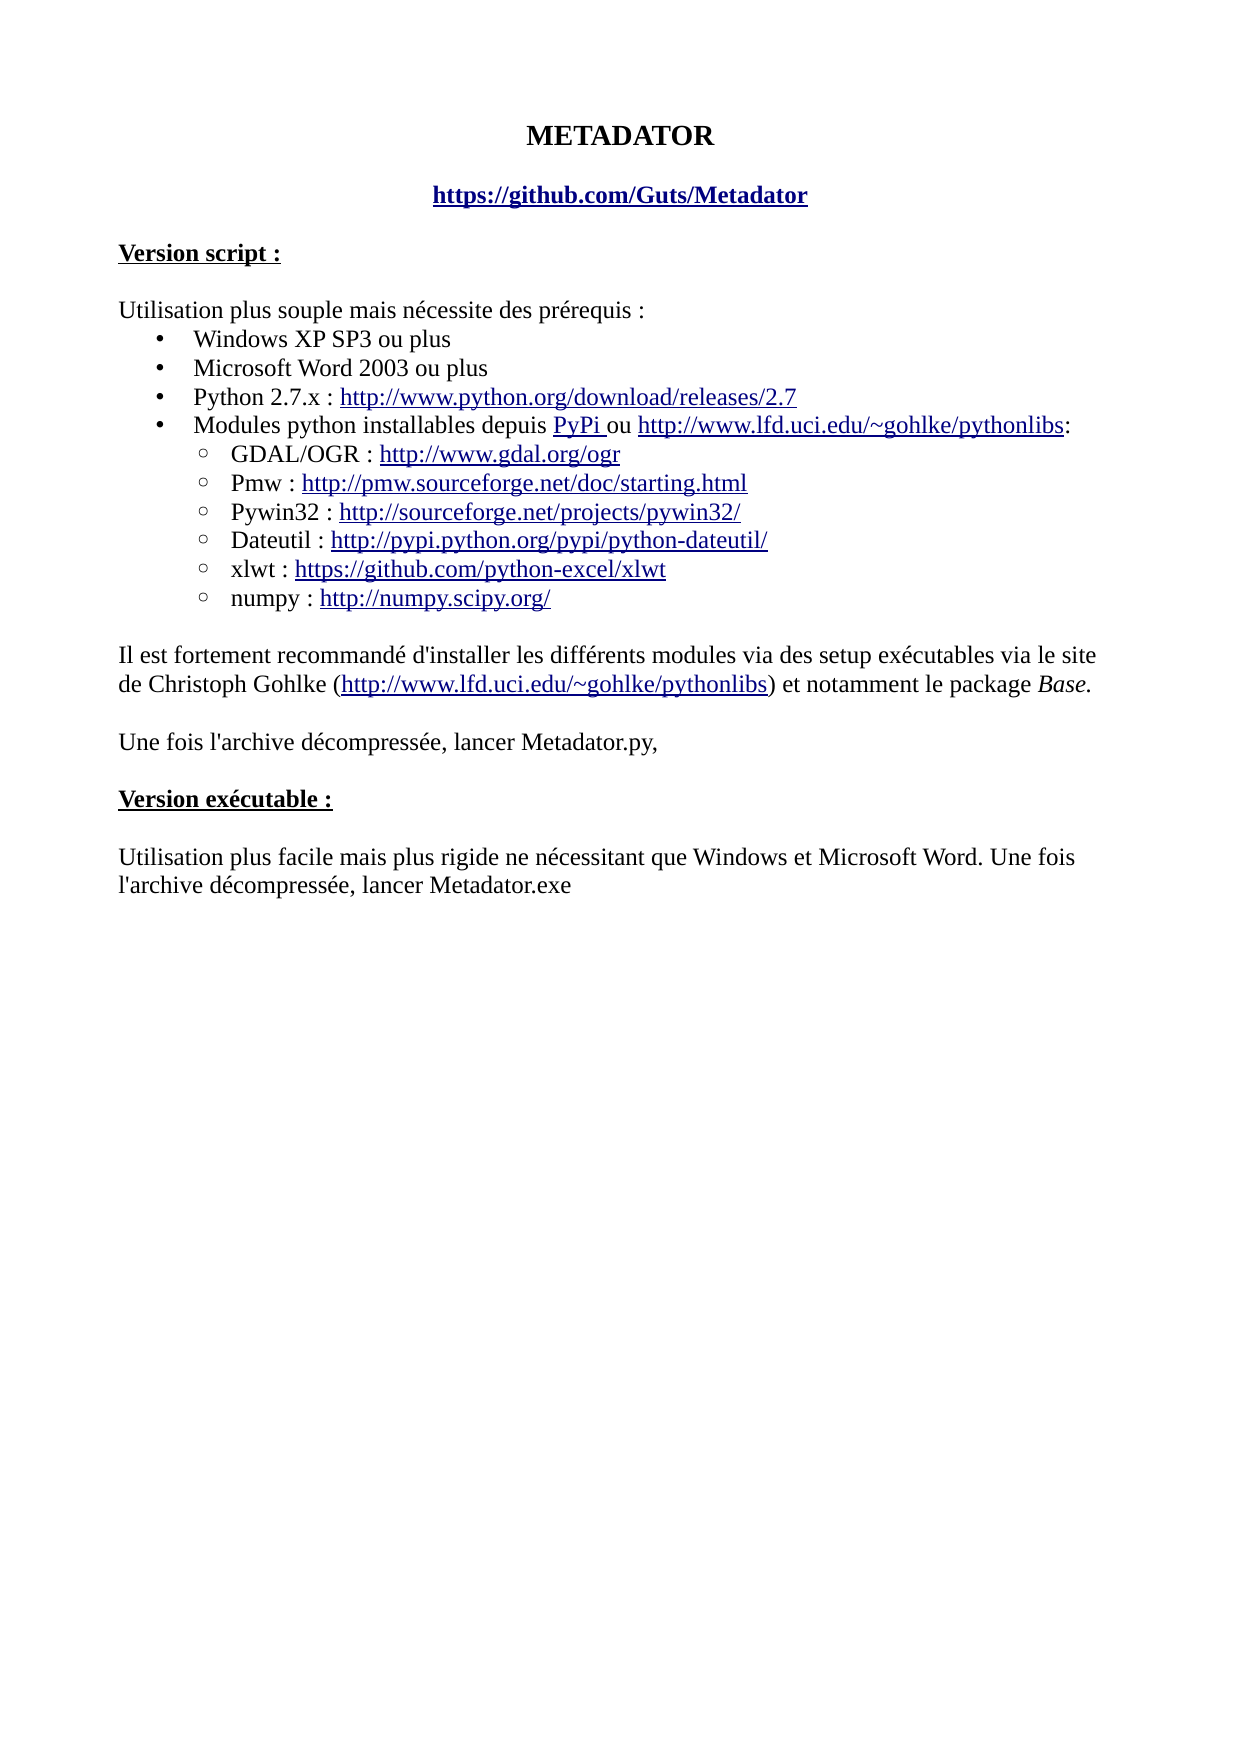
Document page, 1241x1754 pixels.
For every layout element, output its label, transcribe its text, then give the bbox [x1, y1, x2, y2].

text Version script : [118, 238, 1122, 267]
list Python 2.7.x : http://www.python.org/download/releases/2.7 [156, 382, 1122, 410]
list Pywin32 : http://sourceforge.net/projects/pywin32/ [193, 497, 1122, 525]
text Il est fortement recommandé d'installer les différents modules via des setup exécutables via le site de Christoph Gohlke (http://www.lfd.uci.edu/~gohlke/pythonlibs) et notamment le package Base. [118, 640, 1122, 698]
text Utilisation plus facile mais plus rigide ne nécessitant que Windows et Microsoft Word. Une fois l'archive décompressée, lancer Metadator.exe [118, 842, 1122, 899]
text Une fois l'archive décompressée, lancer Metadator.py, [118, 727, 1122, 755]
list xlwt : https://github.com/python-excel/xlwt [193, 554, 1122, 583]
list Microsoft Word 2003 ou plus [156, 353, 1122, 382]
text Version exécutable : [118, 784, 1122, 813]
list Modules python installables depuis PyPi ou http://www.lfd.uci.edu/~gohlke/pythonlibs: [156, 410, 1122, 439]
list Dateutil : http://pypi.python.org/pypi/python-dateutil/ [193, 525, 1122, 554]
text https://github.com/Guts/Metadator [118, 180, 1122, 209]
list Pmw : http://pmw.sourceforge.net/doc/starting.html [193, 468, 1122, 497]
text Utilisation plus souple mais nécessite des prérequis : [118, 295, 1122, 324]
list numpy : http://numpy.scipy.org/ [193, 583, 1122, 612]
list Windows XP SP3 ou plus [156, 324, 1122, 353]
text METADATOR [118, 118, 1122, 152]
list GDAL/OGR : http://www.gdal.org/ogr [193, 439, 1122, 468]
